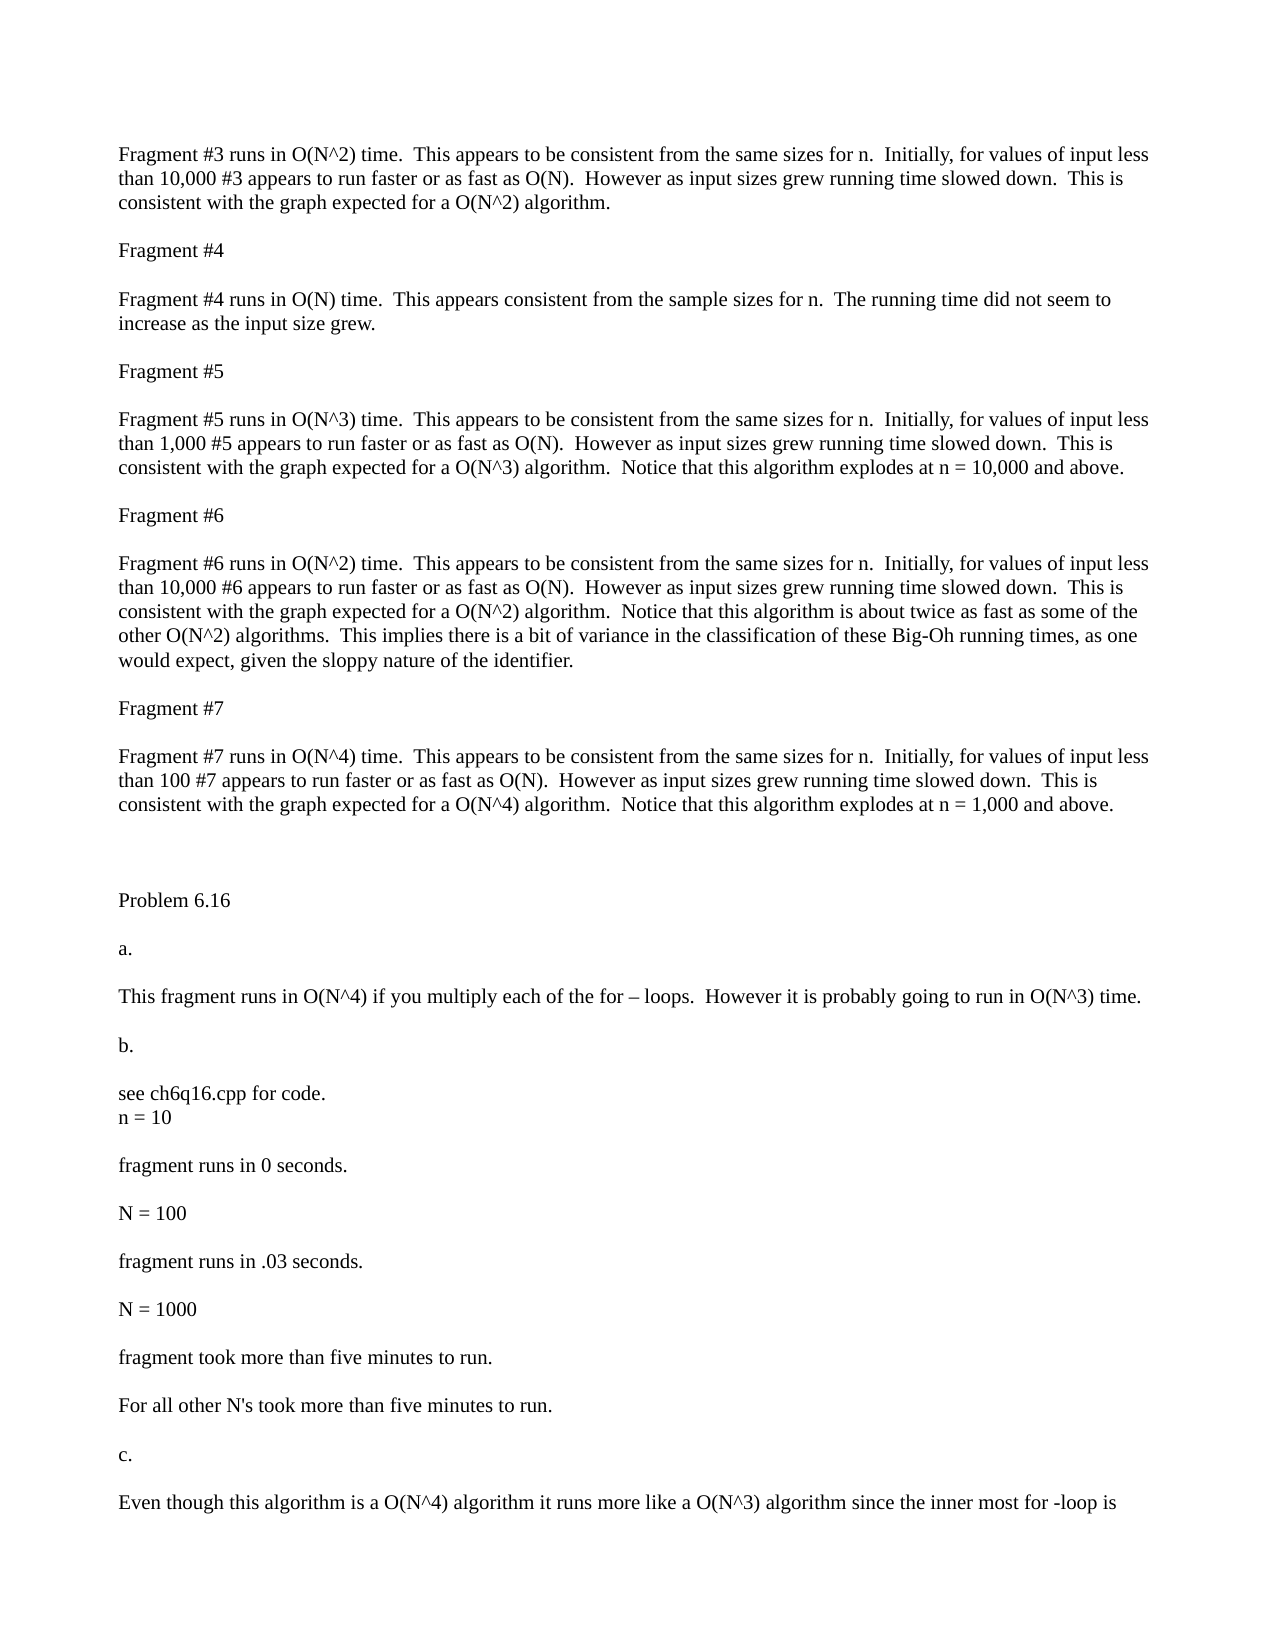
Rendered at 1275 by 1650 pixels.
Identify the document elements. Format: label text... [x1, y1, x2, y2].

text Fragment #6 runs in O(N^2) time. This appears to be consistent from the same sizes for n. Initially, for values of input less than 10,000 #6 appears to run faster or as fast as O(N). However as input sizes grew running time slowed down. This is consistent with the graph expected for a O(N^2) algorithm. Notice that this algorithm is about twice as fast as some of the other O(N^2) algorithms. This implies there is a bit of variance in the classification of these Big-Oh running times, as one would expect, given the sloppy nature of the identifier. [118, 551, 1157, 672]
text b. [118, 1032, 1157, 1057]
text This fragment runs in O(N^4) if you multiply each of the for – loops. However it is probably going to run in O(N^3) time. [118, 984, 1157, 1008]
text For all other N's took more than five minutes to run. [118, 1393, 1157, 1417]
text a. [118, 936, 1157, 960]
text Fragment #5 runs in O(N^3) time. This appears to be consistent from the same sizes for n. Initially, for values of input less than 1,000 #5 appears to run faster or as fast as O(N). However as input sizes grew running time slowed down. This is consistent with the graph expected for a O(N^3) algorithm. Notice that this algorithm explodes at n = 10,000 and above. [118, 407, 1157, 479]
text see ch6q16.cpp for code. [118, 1081, 1157, 1105]
text fragment runs in .03 seconds. [118, 1249, 1157, 1273]
text c. [118, 1442, 1157, 1466]
text N = 100 [118, 1201, 1157, 1225]
text fragment took more than five minutes to run. [118, 1345, 1157, 1369]
text Fragment #4 [118, 238, 1157, 262]
text Problem 6.16 [118, 888, 1157, 912]
text Fragment #5 [118, 359, 1157, 383]
text N = 1000 [118, 1297, 1157, 1321]
text Fragment #3 runs in O(N^2) time. This appears to be consistent from the same sizes for n. Initially, for values of input less than 10,000 #3 appears to run faster or as fast as O(N). However as input sizes grew running time slowed down. This is consistent with the graph expected for a O(N^2) algorithm. [118, 142, 1157, 214]
text Fragment #6 [118, 503, 1157, 527]
text n = 10 [118, 1105, 1157, 1129]
text Even though this algorithm is a O(N^4) algorithm it runs more like a O(N^3) algorithm since the inner most for -loop is [118, 1490, 1157, 1514]
text fragment runs in 0 seconds. [118, 1153, 1157, 1177]
text Fragment #7 runs in O(N^4) time. This appears to be consistent from the same sizes for n. Initially, for values of input less than 100 #7 appears to run faster or as fast as O(N). However as input sizes grew running time slowed down. This is consistent with the graph expected for a O(N^4) algorithm. Notice that this algorithm explodes at n = 1,000 and above. [118, 744, 1157, 816]
text Fragment #4 runs in O(N) time. This appears consistent from the sample sizes for n. The running time did not seem to increase as the input size grew. [118, 287, 1157, 335]
text Fragment #7 [118, 696, 1157, 720]
